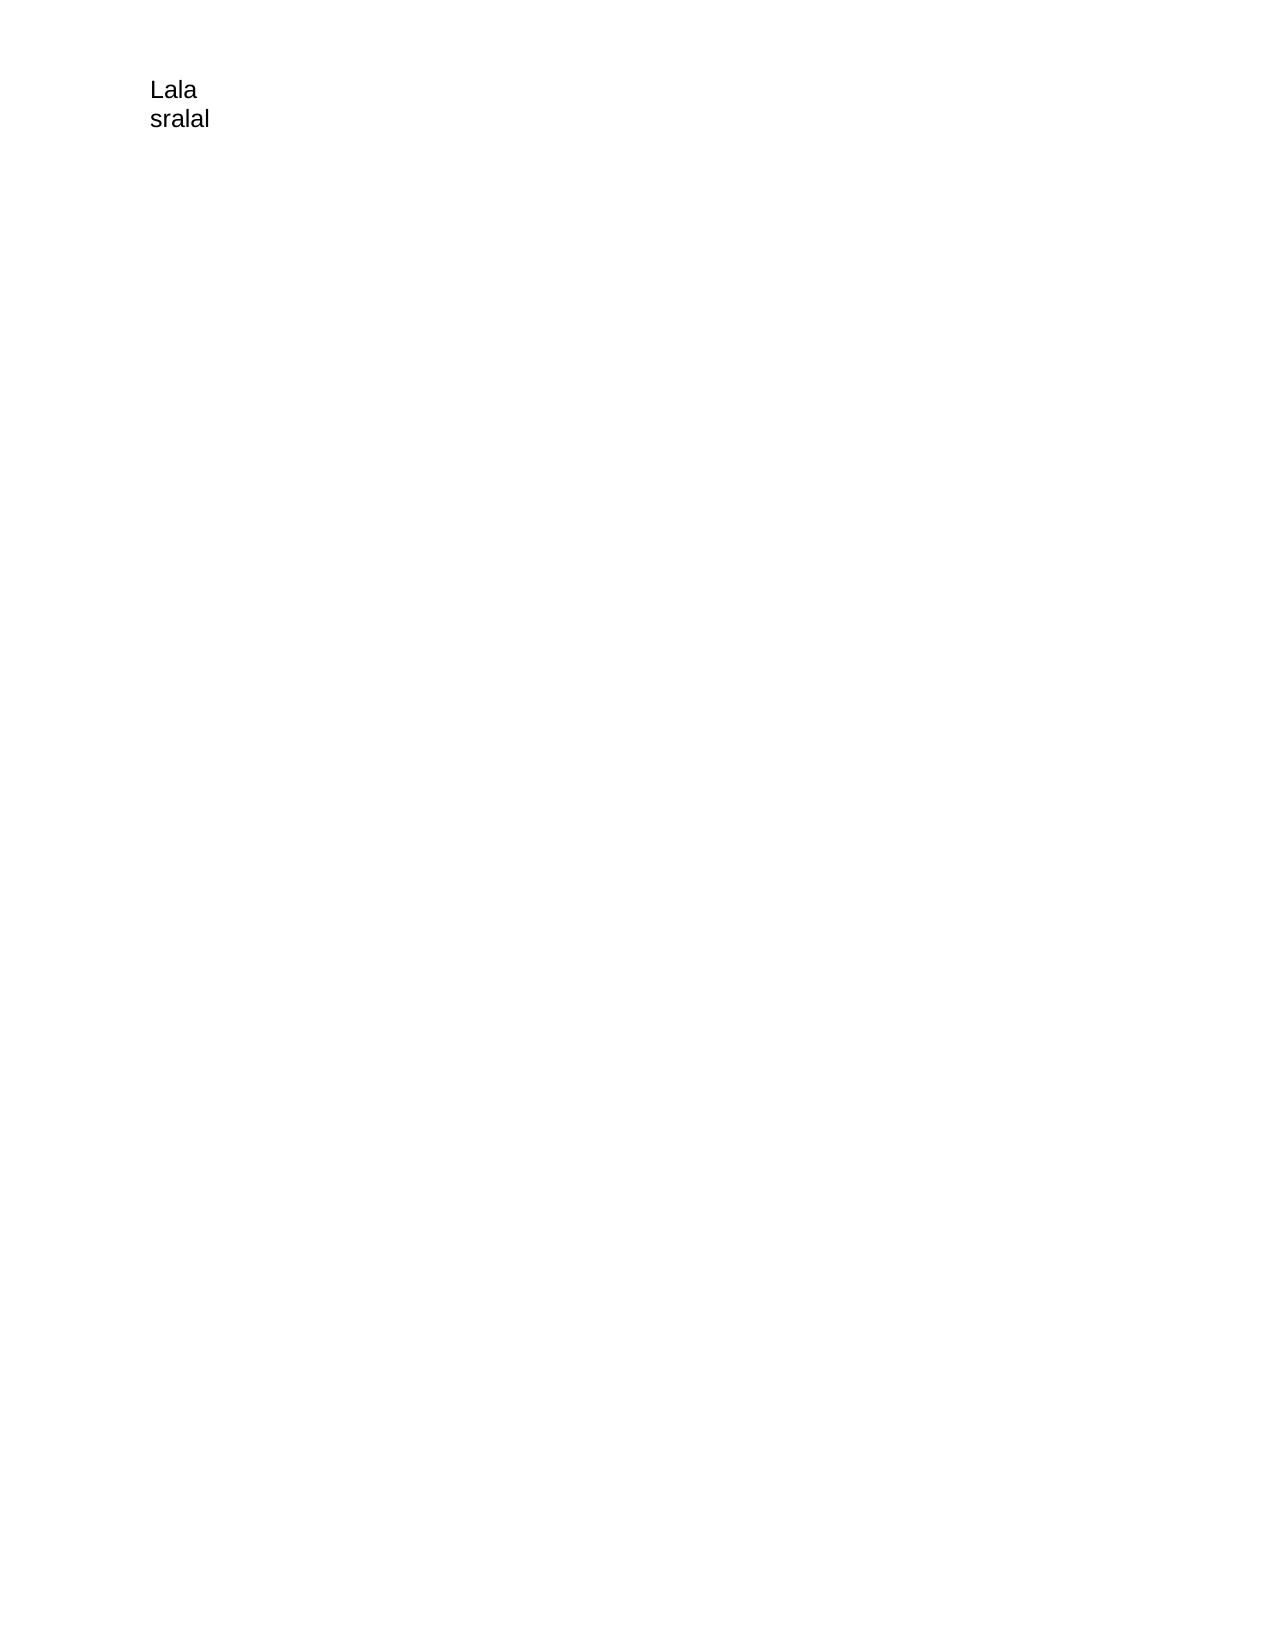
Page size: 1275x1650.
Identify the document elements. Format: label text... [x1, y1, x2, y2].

text Lala [150, 75, 1125, 104]
text sralal [150, 104, 1125, 132]
